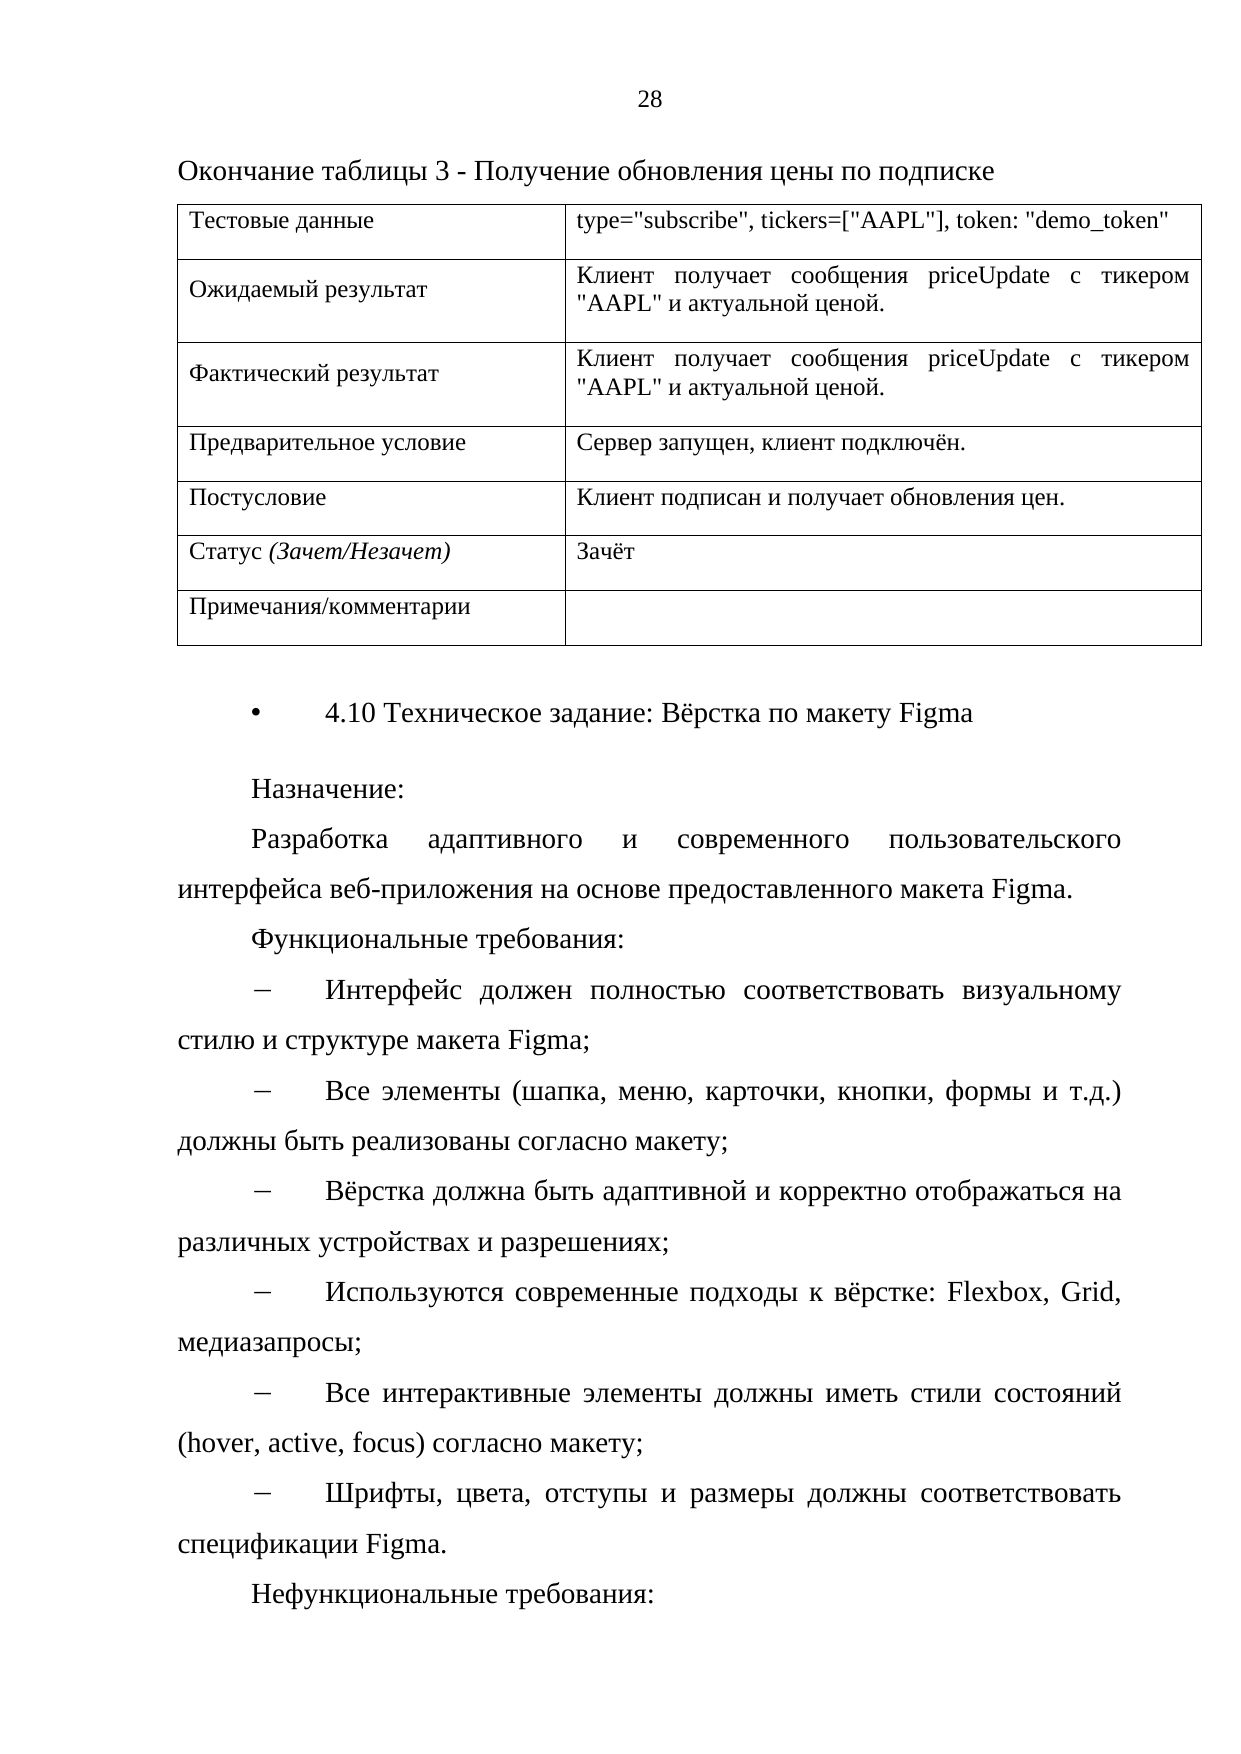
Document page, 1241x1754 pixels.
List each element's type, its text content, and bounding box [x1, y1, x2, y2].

table_cell Статус (Зачет/Незачет) [178, 536, 565, 590]
text Окончание таблицы 3 - Получение обновления цены по подписке [177, 153, 1122, 187]
list Вёрстка должна быть адаптивной и корректно отображаться на различных устройствах и разрешениях; [177, 1173, 1122, 1257]
table_cell Примечания/комментарии [178, 591, 565, 645]
table_cell Постусловие [178, 482, 565, 535]
text Назначение: [177, 771, 1122, 804]
table_cell Зачёт [566, 536, 1201, 590]
list Все интерактивные элементы должны иметь стили состояний (hover, active, focus) согласно макету; [177, 1375, 1122, 1459]
table_header type="subscribe", tickers=["AAPL"], token: "demo_token" [566, 205, 1201, 259]
text Функциональные требования: [177, 922, 1122, 955]
table_cell Сервер запущен, клиент подключён. [566, 427, 1201, 481]
table_cell Фактический результат [178, 343, 565, 426]
list 4.10 Техническое задание: Вёрстка по макету Figma [177, 696, 1122, 729]
table_cell [566, 591, 1201, 645]
list Шрифты, цвета, отступы и размеры должны соответствовать спецификации Figma. [177, 1476, 1122, 1559]
text Нефункциональные требования: [177, 1576, 1122, 1610]
table_cell Клиент получает сообщения priceUpdate с тикером "AAPL" и актуальной ценой. [566, 260, 1201, 342]
table_cell Предварительное условие [178, 427, 565, 481]
table_header Тестовые данные [178, 205, 565, 259]
table_cell Ожидаемый результат [178, 260, 565, 342]
text Разработка адаптивного и современного пользовательского интерфейса веб-приложения на основе предоставленного макета Figma. [177, 821, 1122, 905]
list Используются современные подходы к вёрстке: Flexbox, Grid, медиазапросы; [177, 1274, 1122, 1358]
list Интерфейс должен полностью соответствовать визуальному стилю и структуре макета Figma; [177, 972, 1122, 1056]
table_cell Клиент подписан и получает обновления цен. [566, 482, 1201, 535]
list Все элементы (шапка, меню, карточки, кнопки, формы и т.д.) должны быть реализованы согласно макету; [177, 1073, 1122, 1157]
table_cell Клиент получает сообщения priceUpdate с тикером "AAPL" и актуальной ценой. [566, 343, 1201, 426]
